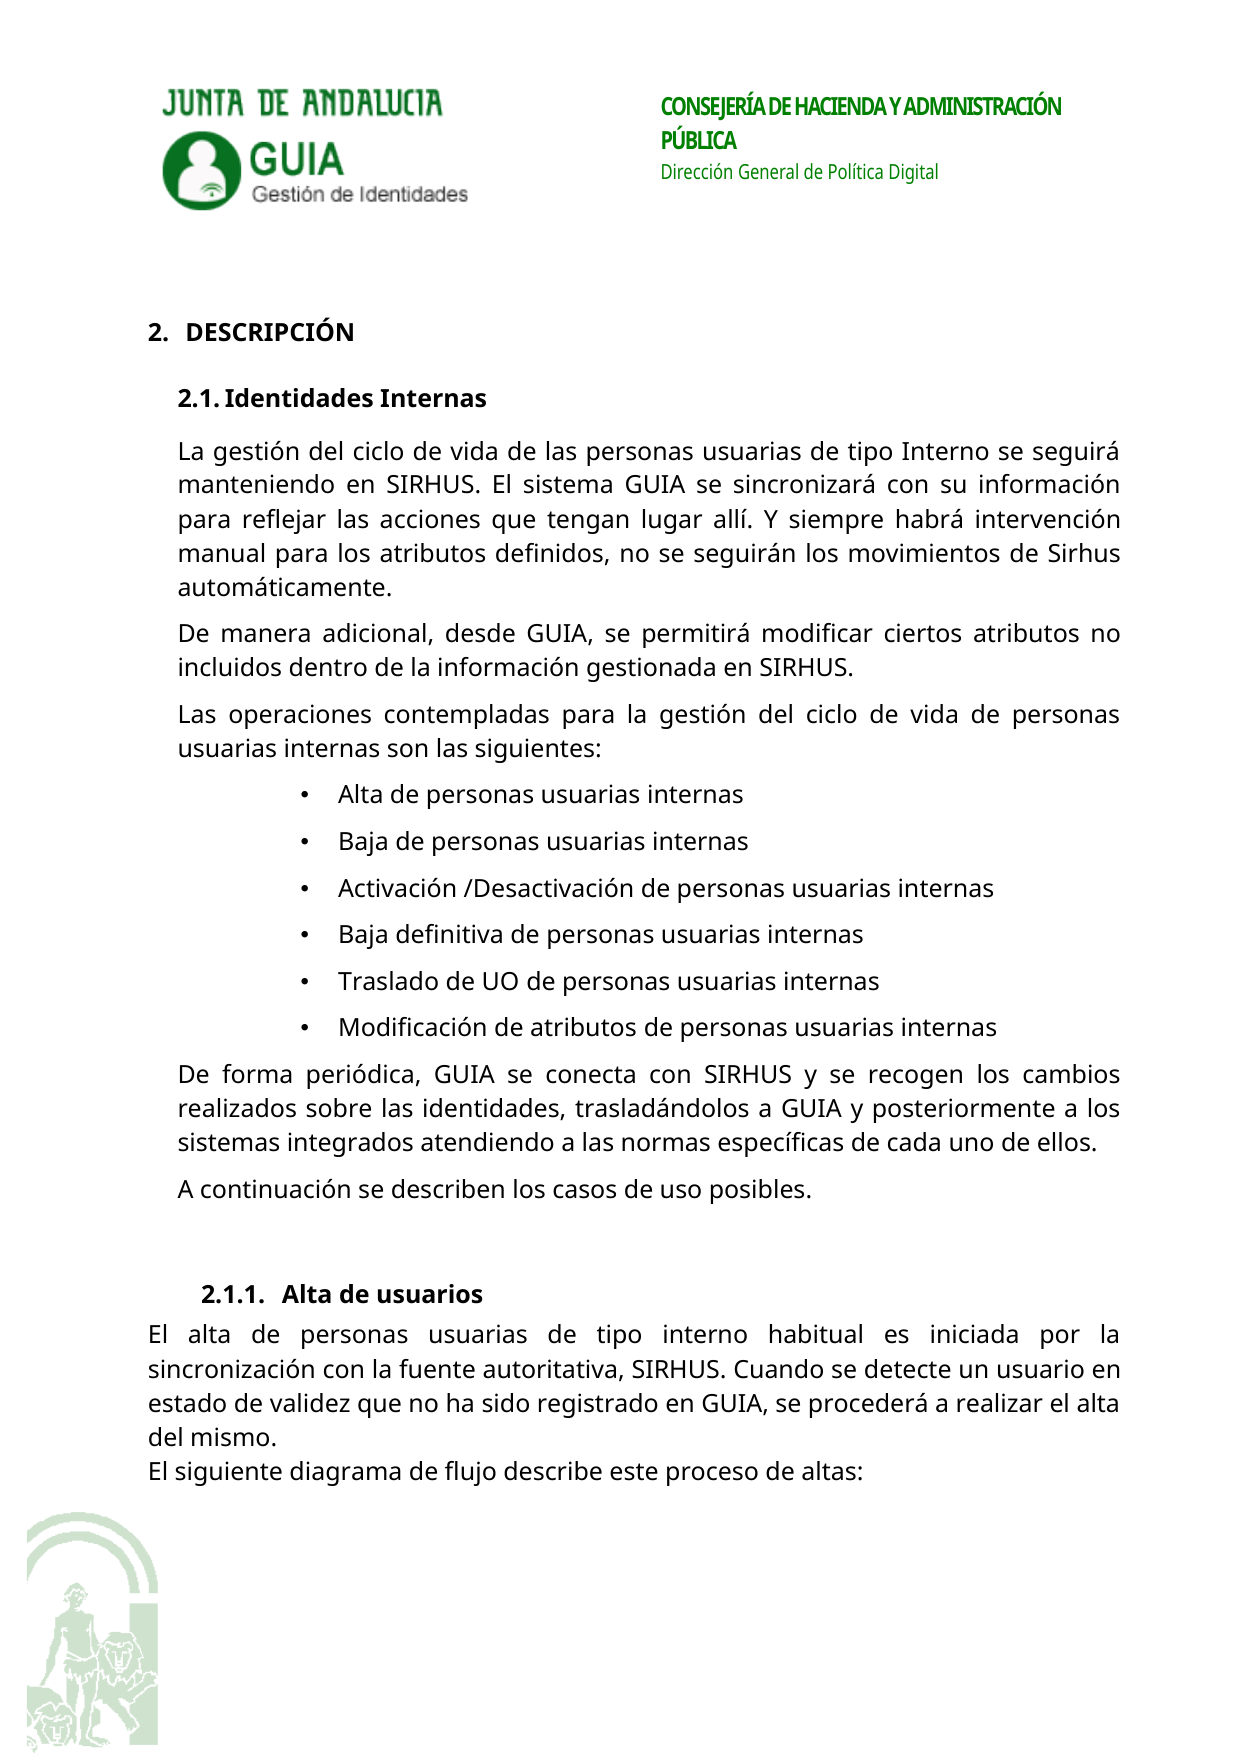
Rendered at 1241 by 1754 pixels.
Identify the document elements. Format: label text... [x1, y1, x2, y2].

list Baja de personas usuarias internas [300, 824, 1122, 858]
picture [26, 1511, 159, 1753]
subtitle Alta de usuarios [201, 1277, 1122, 1311]
list Traslado de UO de personas usuarias internas [300, 963, 1122, 997]
text La gestión del ciclo de vida de las personas usuarias de tipo Interno se seguirá manteniendo en SIRHUS. El sistema GUIA se sincronizará con su información para reflejar las acciones que tengan lugar allí. Y siempre habrá intervención manual para los atributos definidos, no se seguirán los movimientos de Sirhus automáticamente. [177, 433, 1122, 603]
list El siguiente diagrama de flujo describe este proceso de altas: [148, 1453, 1122, 1487]
picture [147, 82, 498, 225]
list Baja definitiva de personas usuarias internas [300, 917, 1122, 951]
subtitle Identidades Internas [177, 380, 1122, 414]
text Las operaciones contempladas para la gestión del ciclo de vida de personas usuarias internas son las siguientes: [177, 697, 1122, 765]
list Alta de personas usuarias internas [300, 777, 1122, 811]
text De forma periódica, GUIA se conecta con SIRHUS y se recogen los cambios realizados sobre las identidades, trasladándolos a GUIA y posteriormente a los sistemas integrados atendiendo a las normas específicas de cada uno de ellos. [177, 1057, 1122, 1159]
list El alta de personas usuarias de tipo interno habitual es iniciada por la sincronización con la fuente autoritativa, SIRHUS. Cuando se detecte un usuario en estado de validez que no ha sido registrado en GUIA, se procederá a realizar el alta del mismo. [148, 1317, 1122, 1453]
text A continuación se describen los casos de uso posibles. [177, 1171, 1122, 1205]
list Modificación de atributos de personas usuarias internas [300, 1010, 1122, 1044]
list Activación /Desactivación de personas usuarias internas [300, 870, 1122, 904]
text De manera adicional, desde GUIA, se permitirá modificar ciertos atributos no incluidos dentro de la información gestionada en SIRHUS. [177, 616, 1122, 684]
subtitle DESCRIPCIÓN [148, 315, 1122, 349]
